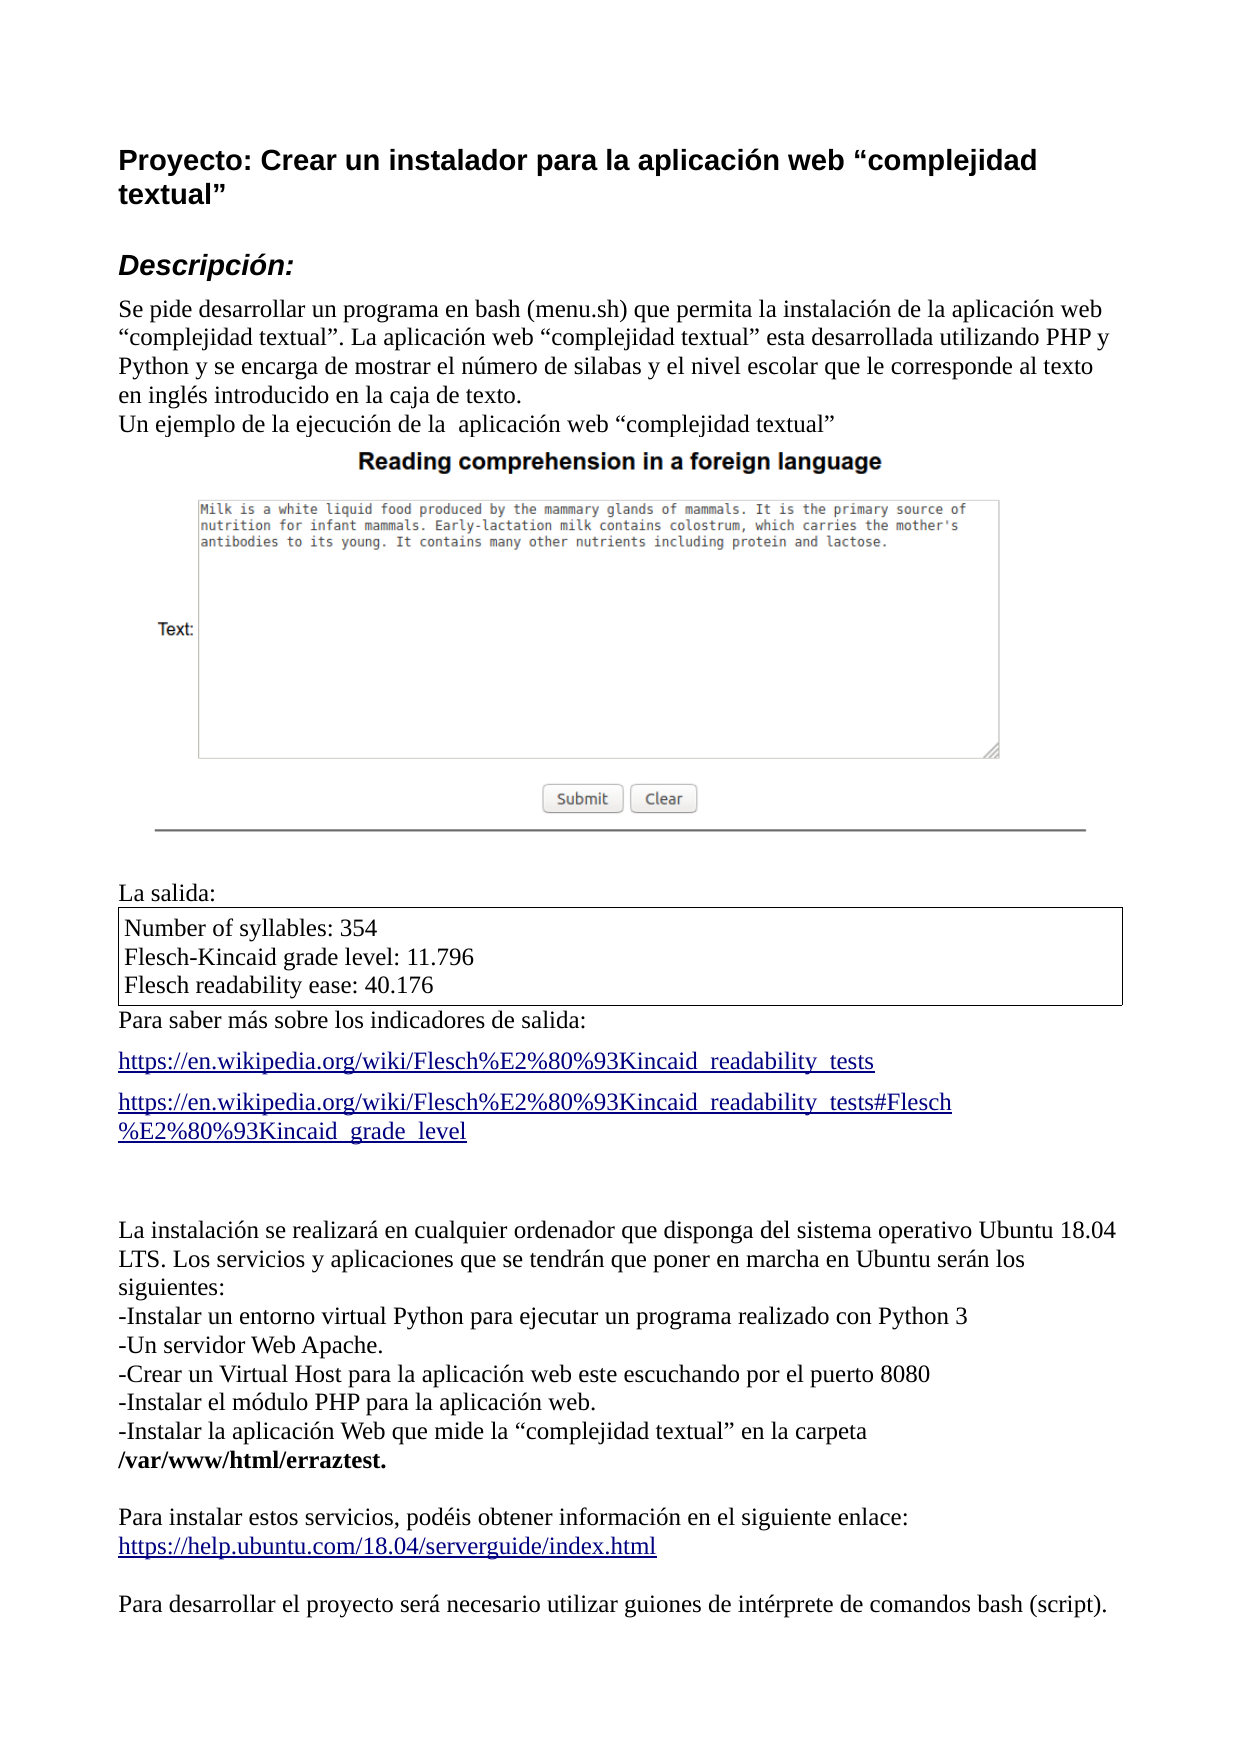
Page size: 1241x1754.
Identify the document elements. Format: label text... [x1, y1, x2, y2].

text -Instalar un entorno virtual Python para ejecutar un programa realizado con Python 3 [118, 1301, 1122, 1330]
subtitle Proyecto: Crear un instalador para la aplicación web “complejidad textual” [118, 143, 1122, 210]
text https://en.wikipedia.org/wiki/Flesch%E2%80%93Kincaid_readability_tests [118, 1046, 1122, 1075]
text Se pide desarrollar un programa en bash (menu.sh) que permita la instalación de la aplicación web “complejidad textual”. La aplicación web “complejidad textual” esta desarrollada utilizando PHP y Python y se encarga de mostrar el número de silabas y el nivel escolar que le corresponde al texto en inglés introducido en la caja de texto. [118, 294, 1122, 409]
text -Crear un Virtual Host para la aplicación web este escuchando por el puerto 8080 [118, 1359, 1122, 1387]
text Para saber más sobre los indicadores de salida: [118, 1006, 1122, 1034]
text -Un servidor Web Apache. [118, 1330, 1122, 1359]
text Para instalar estos servicios, podéis obtener información en el siguiente enlace: https://help.ubuntu.com/18.04/serverguide/index.html [118, 1502, 1122, 1560]
text La salida: [118, 878, 1122, 907]
text La instalación se realizará en cualquier ordenador que disponga del sistema operativo Ubuntu 18.04 LTS. Los servicios y aplicaciones que se tendrán que poner en marcha en Ubuntu serán los siguientes: [118, 1215, 1122, 1301]
text Un ejemplo de la ejecución de la aplicación web “complejidad textual” [118, 409, 1122, 437]
text https://en.wikipedia.org/wiki/Flesch%E2%80%93Kincaid_readability_tests#Flesch%E2%80%93Kincaid_grade_level [118, 1087, 1122, 1145]
text -Instalar la aplicación Web que mide la “complejidad textual” en la carpeta /var/www/html/erraztest. [118, 1416, 1122, 1474]
text -Instalar el módulo PHP para la aplicación web. [118, 1387, 1122, 1416]
table_header Number of syllables: 354 Flesch-Kincaid grade level: 11.796 Flesch readability ease: 40.176 [119, 908, 1122, 1005]
subtitle Descripción: [118, 248, 1122, 281]
text Para desarrollar el proyecto será necesario utilizar guiones de intérprete de comandos bash (script). [118, 1589, 1122, 1617]
picture [118, 437, 1123, 850]
